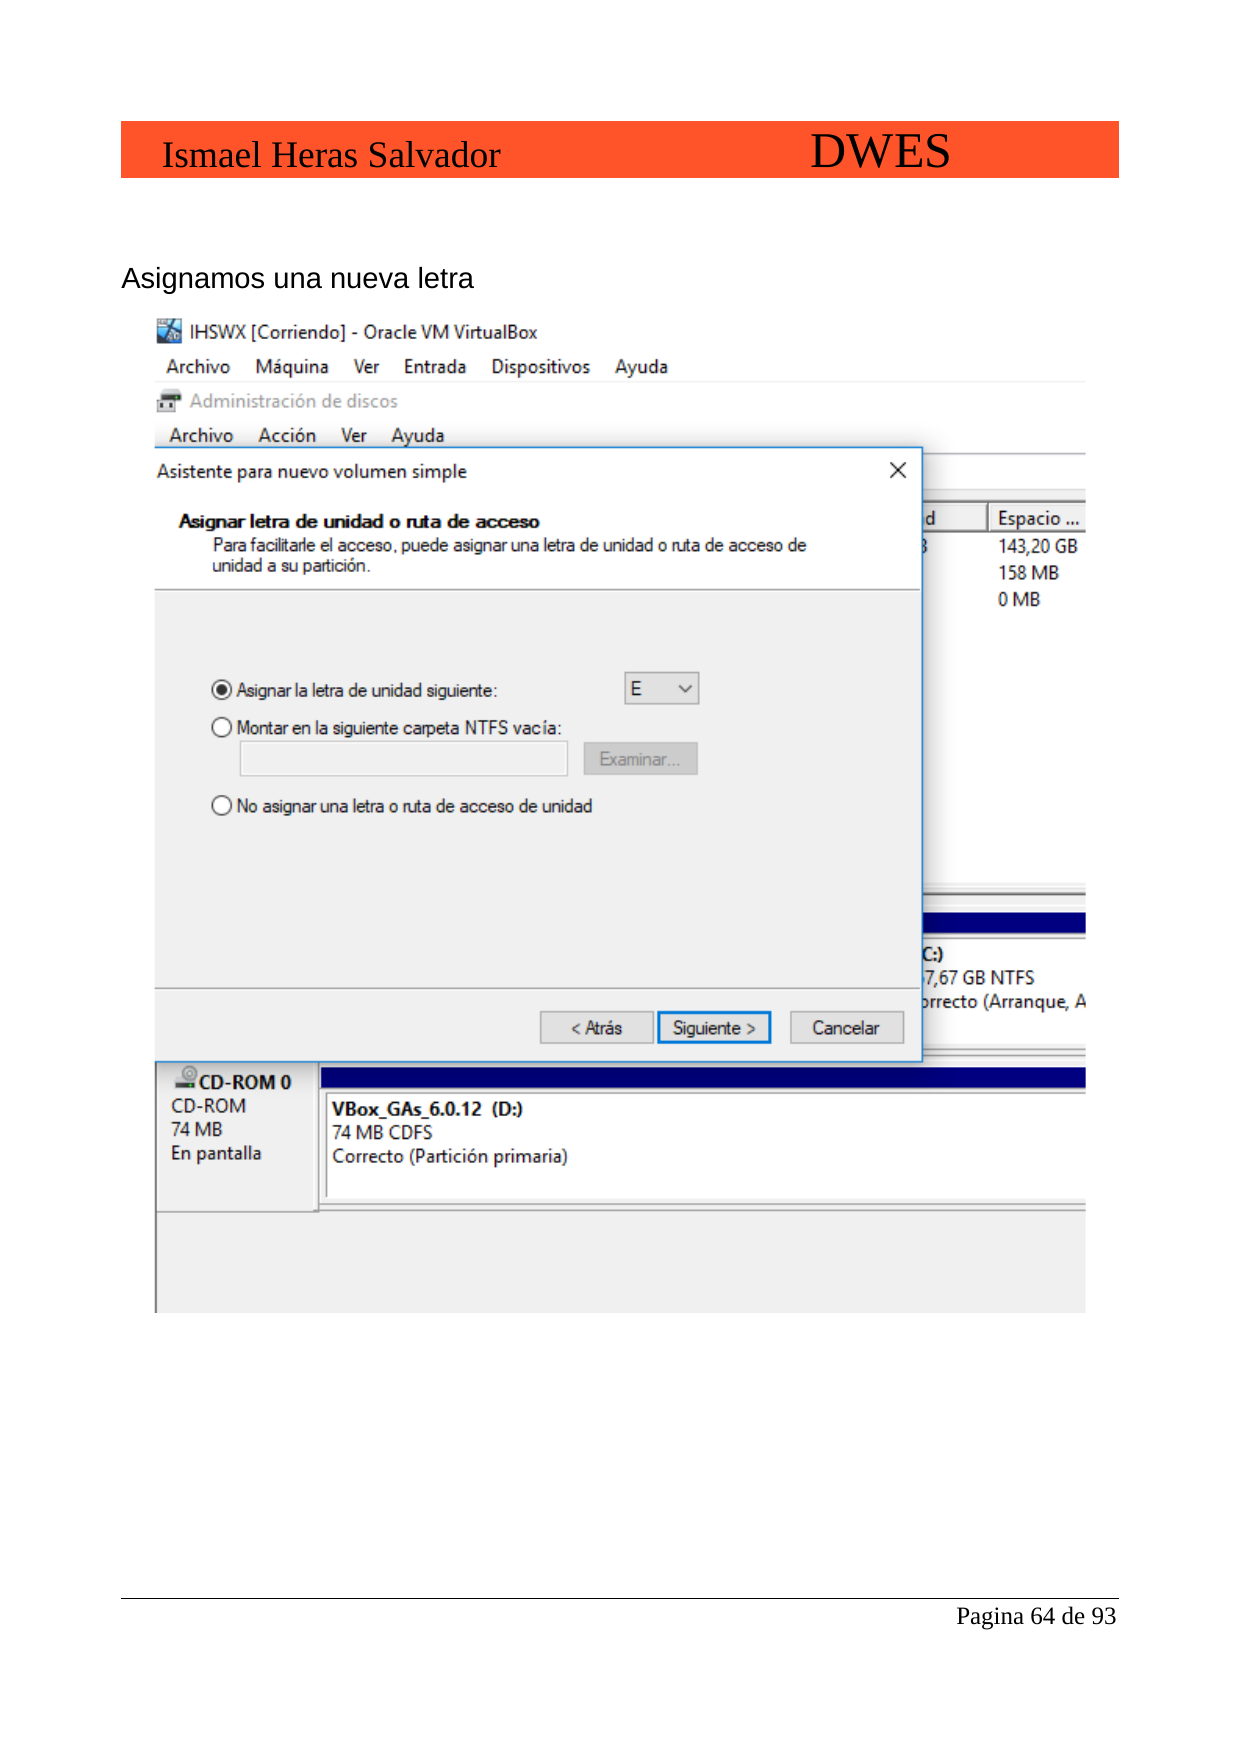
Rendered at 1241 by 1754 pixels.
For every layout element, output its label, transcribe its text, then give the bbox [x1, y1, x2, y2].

text Asignamos una nueva letra [121, 261, 1119, 295]
picture [154, 314, 1086, 1313]
